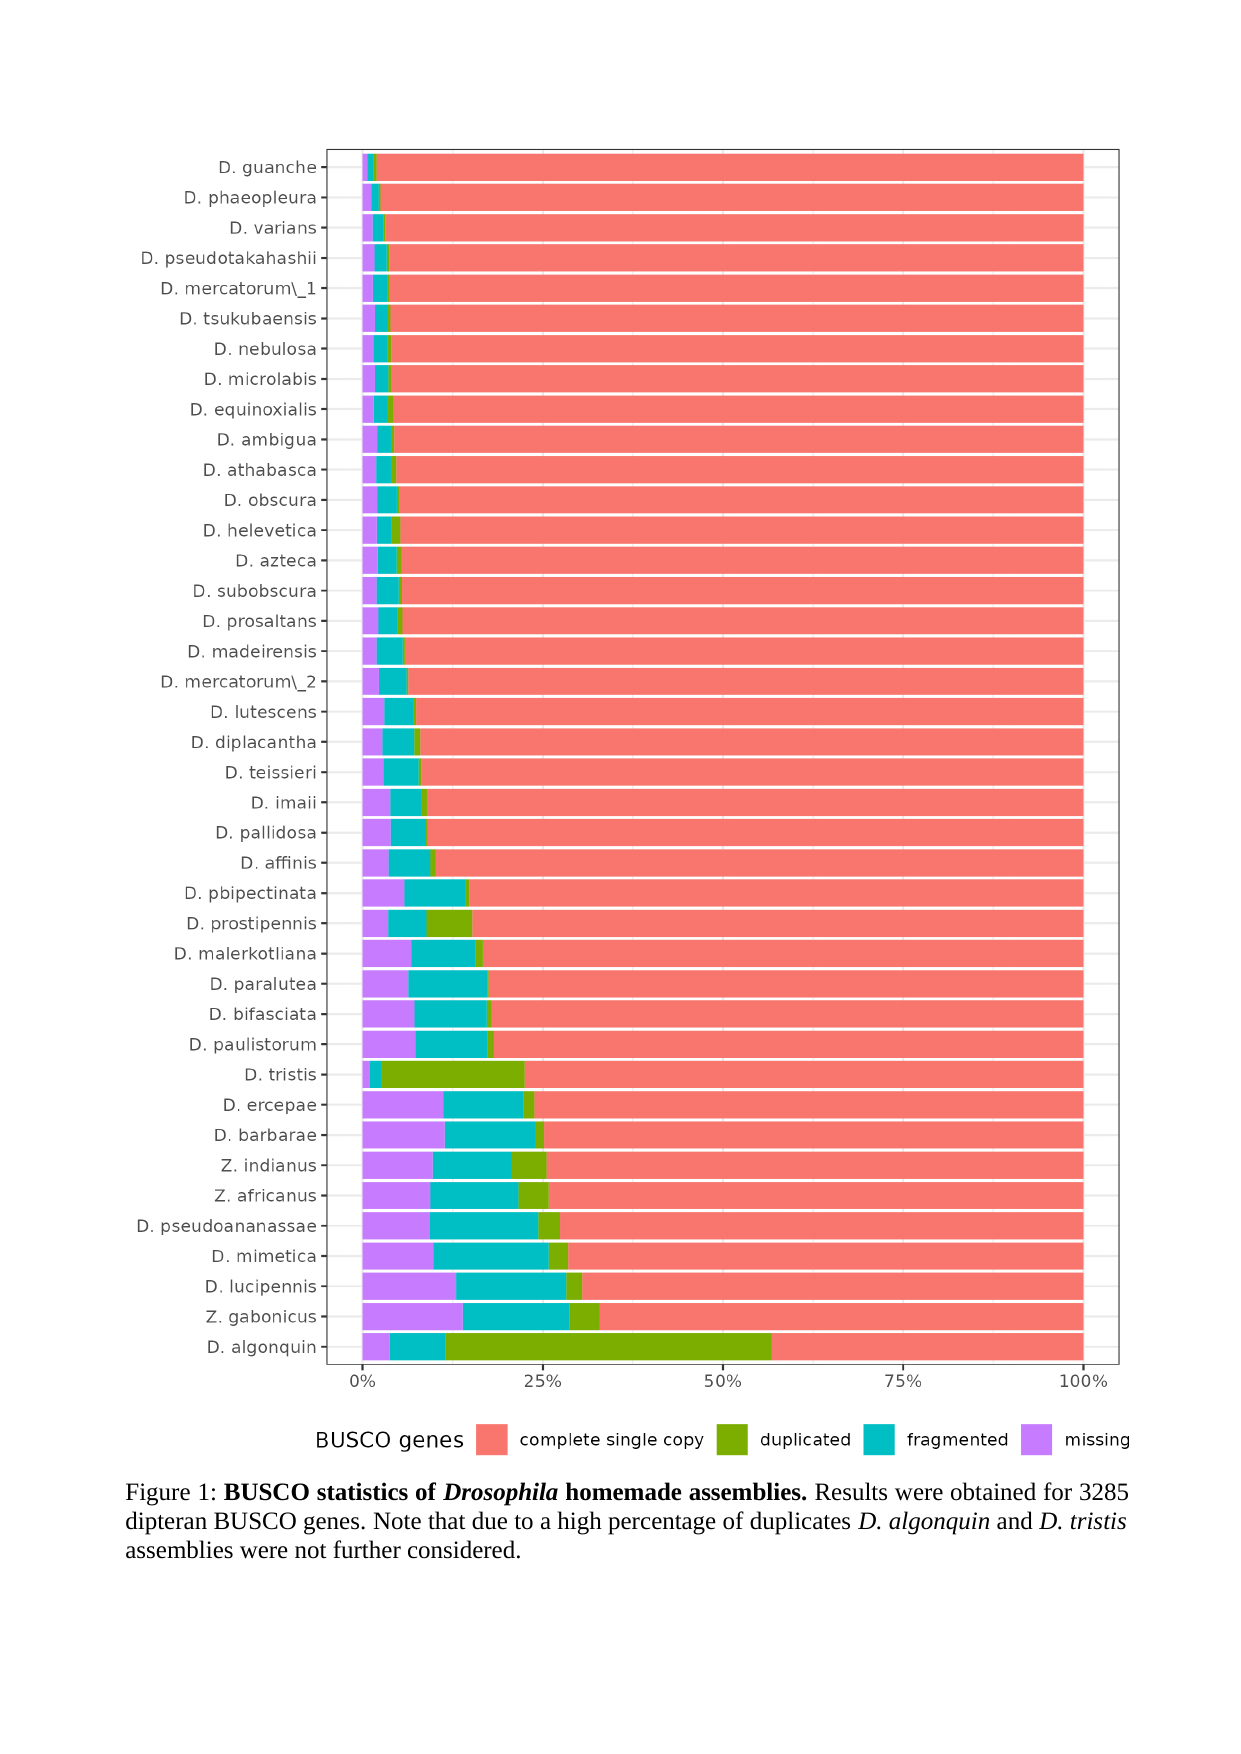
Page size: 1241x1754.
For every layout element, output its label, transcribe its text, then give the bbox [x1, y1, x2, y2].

text Figure 1: BUSCO statistics of Drosophila homemade assemblies. Results were obtained for 3285 dipteran BUSCO genes. Note that due to a high percentage of duplicates D. algonquin and D. tristis assemblies were not further considered. [125, 1478, 1129, 1564]
picture [125, 138, 1130, 1478]
